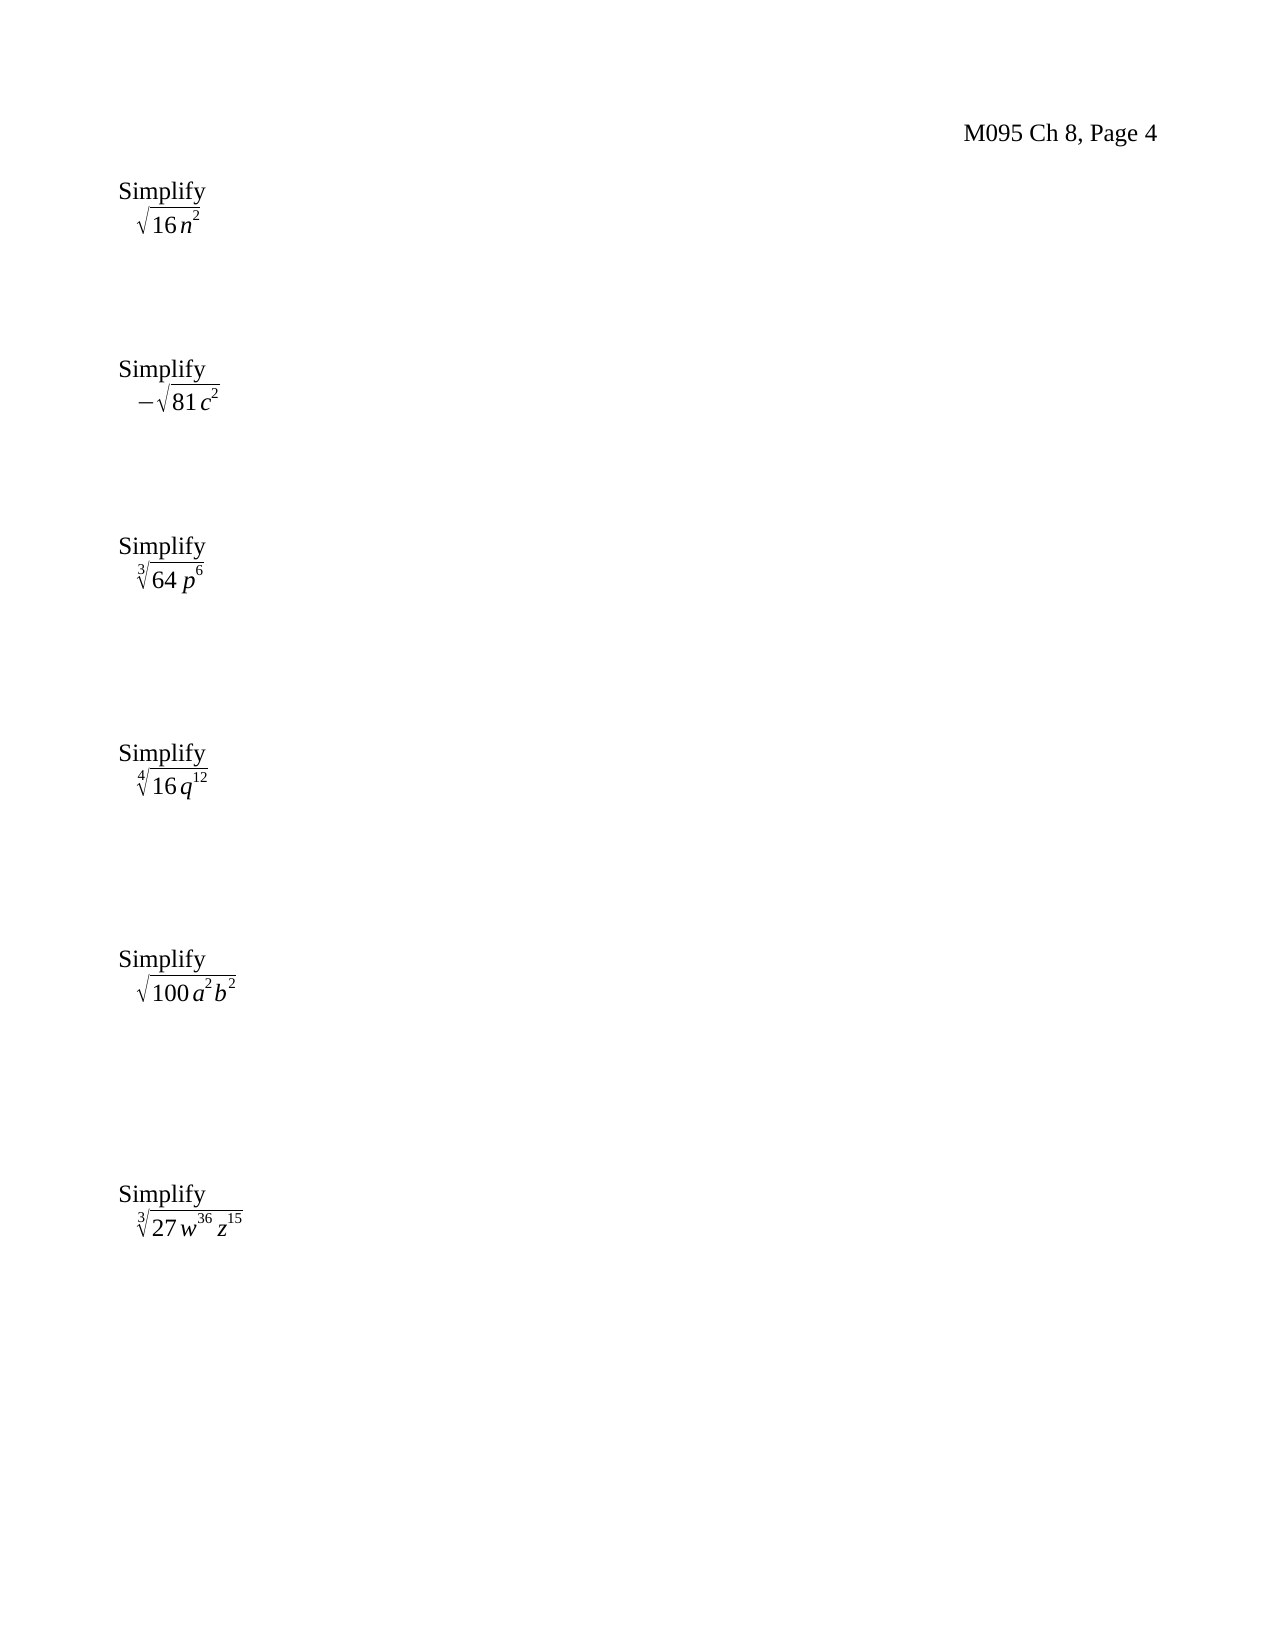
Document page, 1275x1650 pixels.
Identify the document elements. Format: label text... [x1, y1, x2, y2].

text Simplify [118, 1179, 1157, 1208]
text Simplify [118, 354, 1157, 382]
text Simplify [118, 176, 1157, 205]
text Simplify [118, 738, 1157, 767]
text Simplify [118, 944, 1157, 973]
text Simplify [118, 531, 1157, 560]
